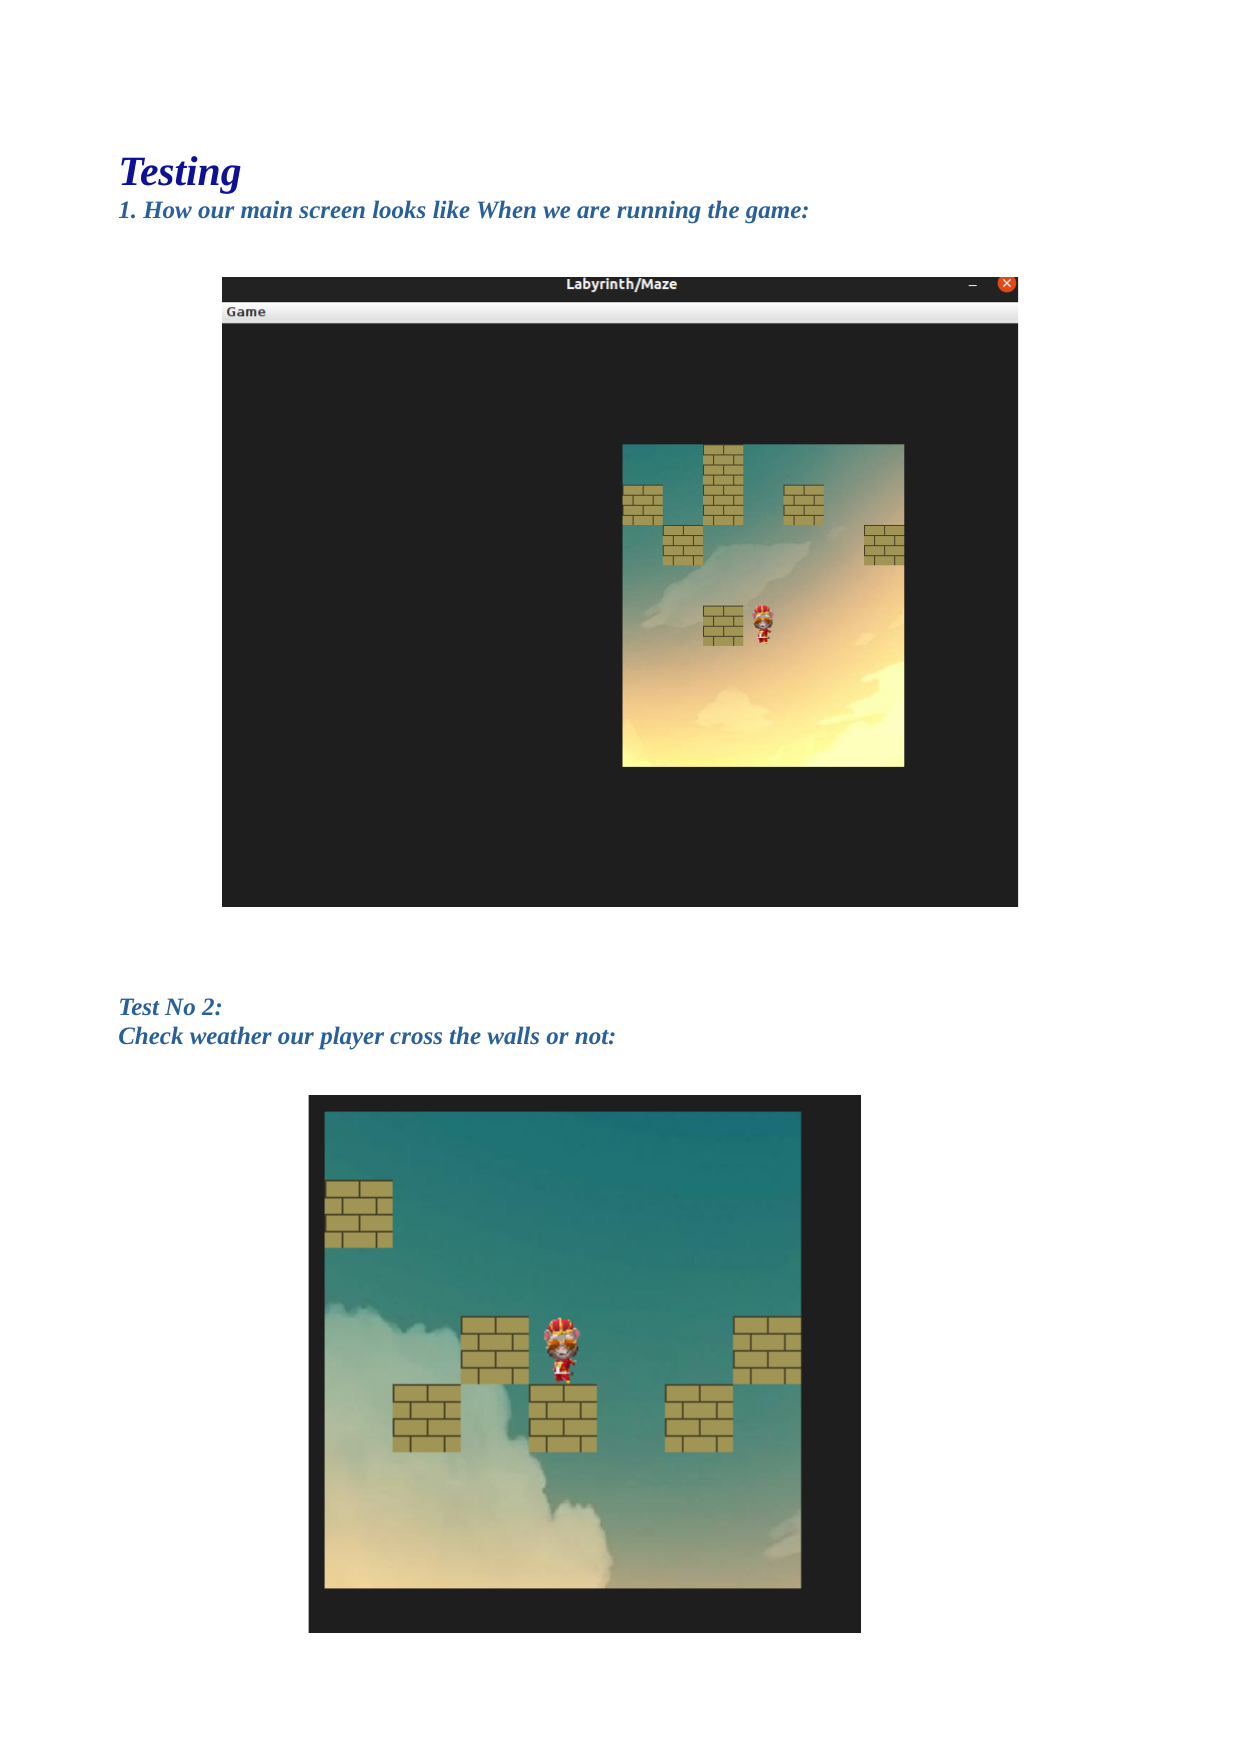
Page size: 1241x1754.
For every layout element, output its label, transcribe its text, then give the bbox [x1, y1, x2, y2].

text Check weather our player cross the walls or not: [118, 1021, 1122, 1050]
text Test No 2: [118, 992, 1122, 1021]
text Testing [118, 147, 1122, 195]
picture [308, 1095, 861, 1633]
picture [222, 277, 1019, 907]
text 1. How our main screen looks like When we are running the game: [118, 195, 1122, 223]
